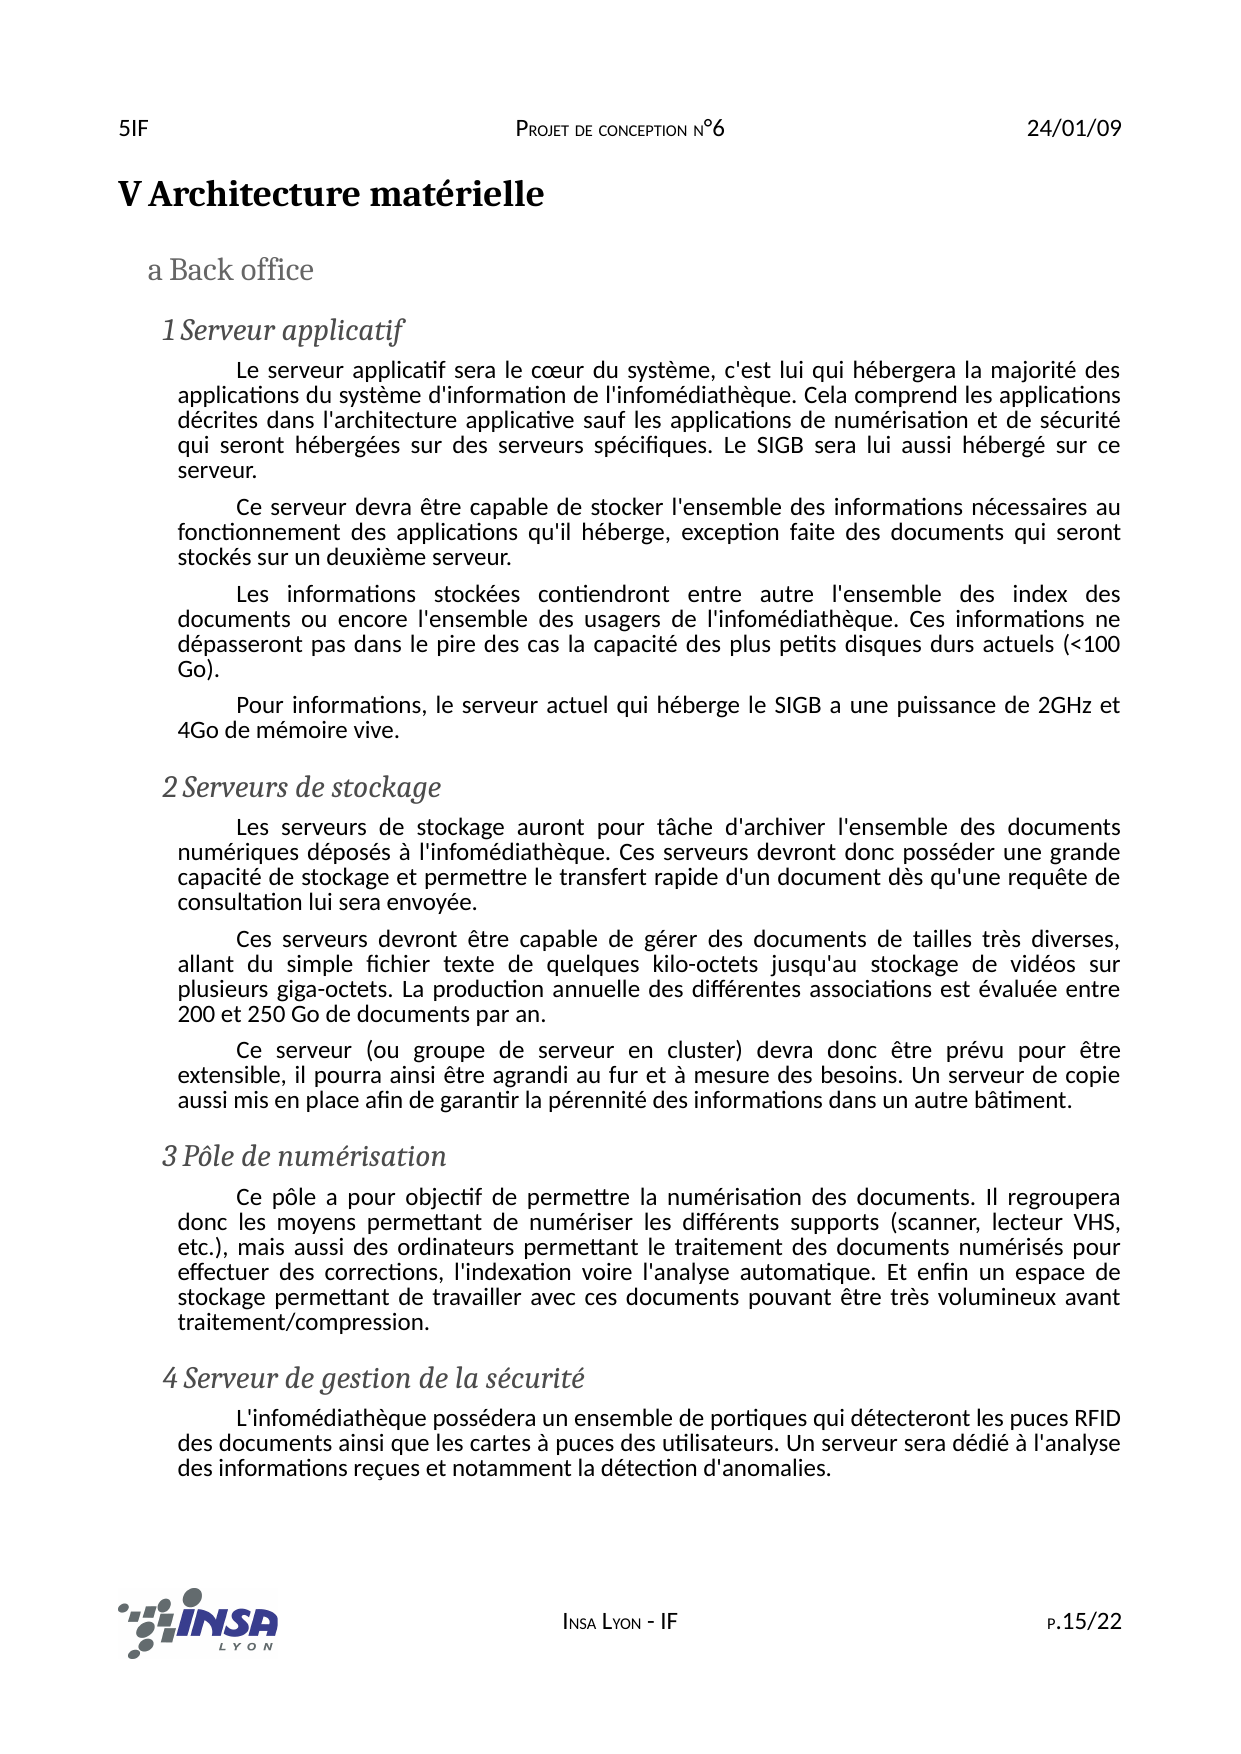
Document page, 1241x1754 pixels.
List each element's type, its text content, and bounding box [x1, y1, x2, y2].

text Les serveurs de stockage auront pour tâche d'archiver l'ensemble des documents numériques déposés à l'infomédiathèque. Ces serveurs devront donc posséder une grande capacité de stockage et permettre le transfert rapide d'un document dès qu'une requête de consultation lui sera envoyée. [177, 817, 1122, 917]
subtitle Serveurs de stockage [118, 769, 1122, 805]
subtitle Back office [118, 251, 1122, 288]
text Ce pôle a pour objectif de permettre la numérisation des documents. Il regroupera donc les moyens permettant de numériser les différents supports (scanner, lecteur VHS, etc.), mais aussi des ordinateurs permettant le traitement des documents numérisés pour effectuer des corrections, l'indexation voire l'analyse automatique. Et enfin un espace de stockage permettant de travailler avec ces documents pouvant être très volumineux avant traitement/compression. [177, 1186, 1122, 1336]
subtitle Serveur applicatif [118, 312, 1122, 348]
subtitle Pôle de numérisation [118, 1139, 1122, 1175]
picture [118, 1588, 278, 1659]
text Ce serveur devra être capable de stocker l'ensemble des informations nécessaires au fonctionnement des applications qu'il héberge, exception faite des documents qui seront stockés sur un deuxième serveur. [177, 497, 1122, 572]
text Le serveur applicatif sera le cœur du système, c'est lui qui hébergera la majorité des applications du système d'information de l'infomédiathèque. Cela comprend les applications décrites dans l'architecture applicative sauf les applications de numérisation et de sécurité qui seront hébergées sur des serveurs spécifiques. Le SIGB sera lui aussi hébergé sur ce serveur. [177, 360, 1122, 485]
text L'infomédiathèque possédera un ensemble de portiques qui détecteront les puces RFID des documents ainsi que les cartes à puces des utilisateurs. Un serveur sera dédié à l'analyse des informations reçues et notamment la détection d'anomalies. [177, 1408, 1122, 1483]
subtitle Architecture matérielle [118, 173, 1122, 216]
text Pour informations, le serveur actuel qui héberge le SIGB a une puissance de 2GHz et 4Go de mémoire vive. [177, 695, 1122, 745]
text Les informations stockées contiendront entre autre l'ensemble des index des documents ou encore l'ensemble des usagers de l'infomédiathèque. Ces informations ne dépasseront pas dans le pire des cas la capacité des plus petits disques durs actuels (<100 Go). [177, 583, 1122, 683]
text Ce serveur (ou groupe de serveur en cluster) devra donc être prévu pour être extensible, il pourra ainsi être agrandi au fur et à mesure des besoins. Un serveur de copie aussi mis en place afin de garantir la pérennité des informations dans un autre bâtiment. [177, 1040, 1122, 1115]
subtitle Serveur de gestion de la sécurité [118, 1360, 1122, 1396]
text Ces serveurs devront être capable de gérer des documents de tailles très diverses, allant du simple fichier texte de quelques kilo-octets jusqu'au stockage de vidéos sur plusieurs giga-octets. La production annuelle des différentes associations est évaluée entre 200 et 250 Go de documents par an. [177, 928, 1122, 1028]
